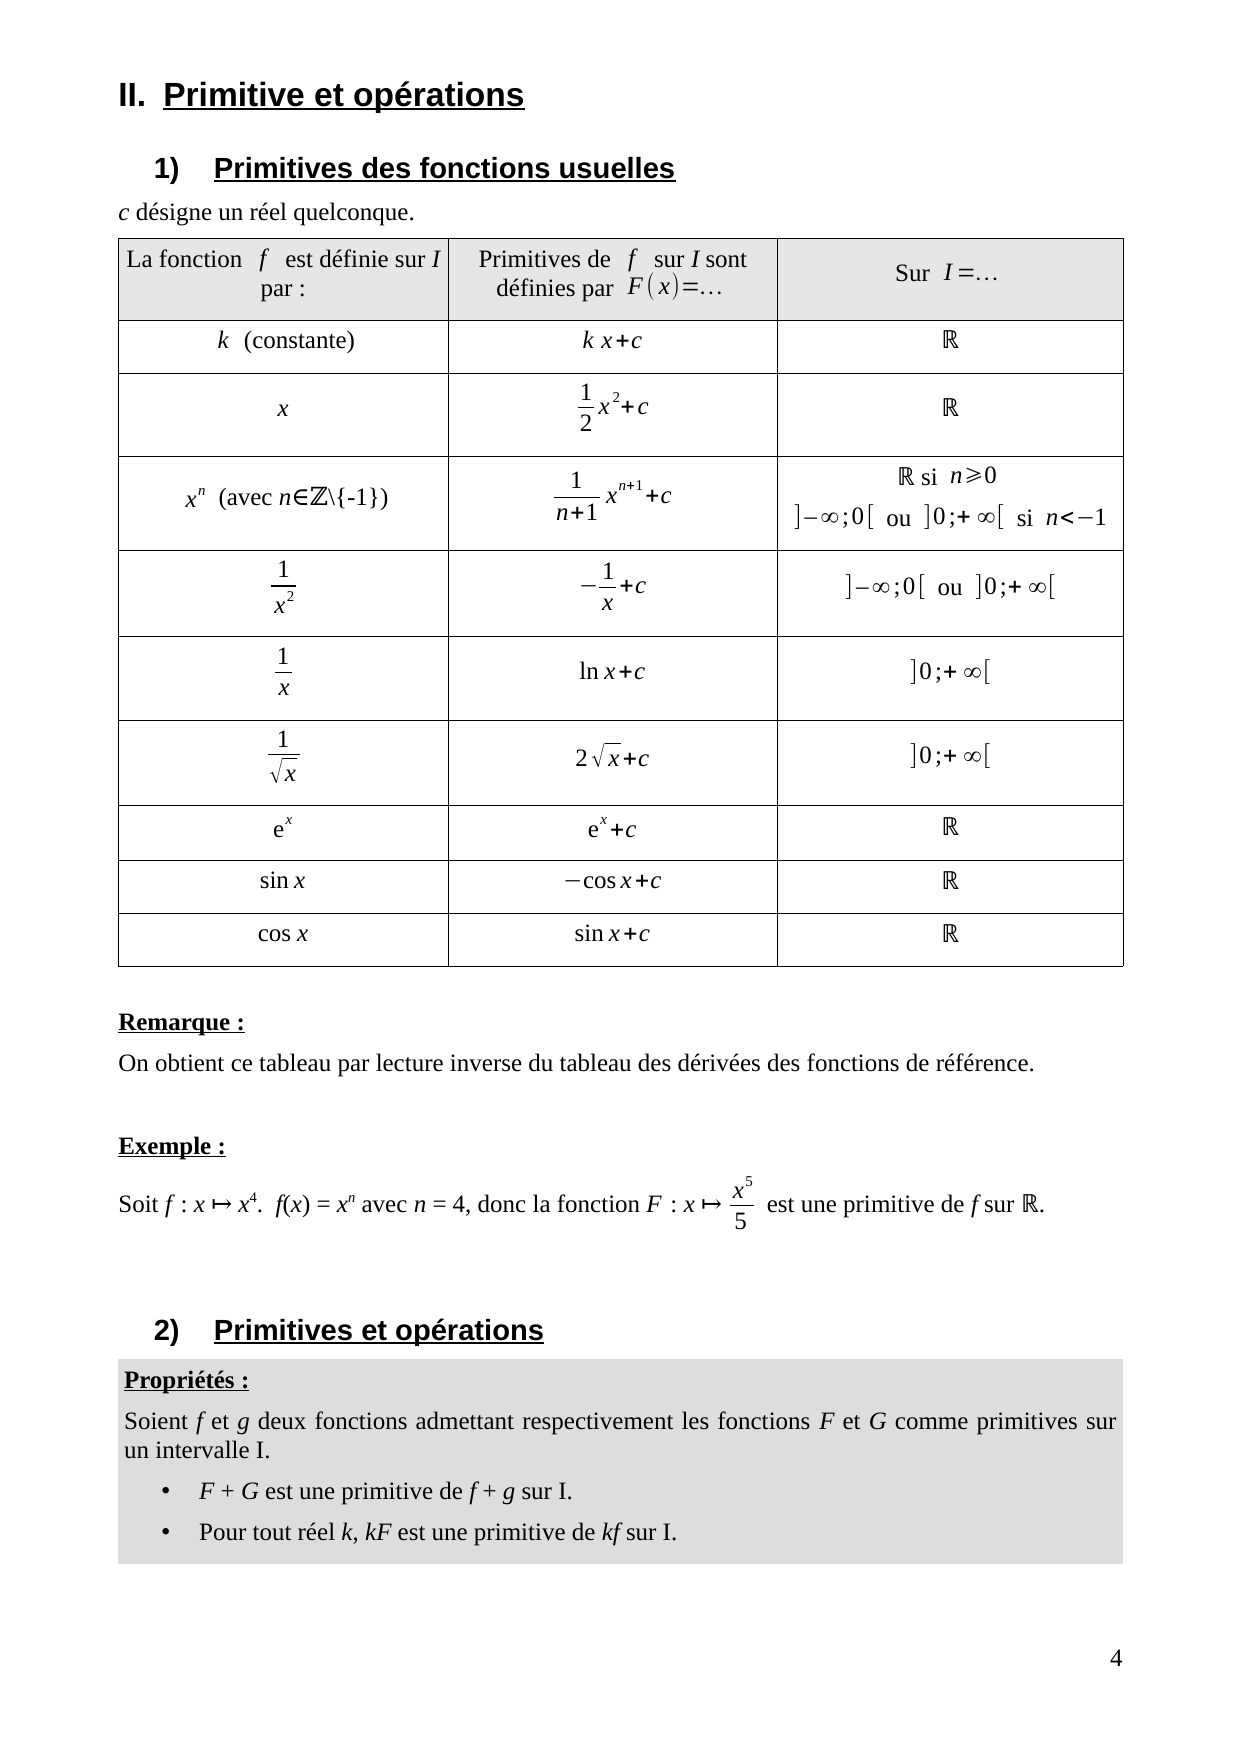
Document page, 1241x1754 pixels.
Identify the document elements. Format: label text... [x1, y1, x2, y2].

table_cell [119, 374, 448, 456]
subtitle Primitives et opérations [153, 1313, 1122, 1347]
table_cell ℝ [778, 861, 1123, 913]
text Exemple : [118, 1131, 1122, 1159]
table_cell [119, 861, 448, 913]
table_header Primitives de sur I sont définies par [449, 239, 777, 320]
table_cell [778, 637, 1123, 719]
table_cell ℝ [778, 321, 1123, 373]
table_cell [449, 551, 777, 636]
table_cell [119, 914, 448, 966]
table_cell ℝ [778, 914, 1123, 966]
text c désigne un réel quelconque. [118, 197, 1122, 226]
table_header Sur [778, 239, 1123, 320]
table_cell [119, 806, 448, 860]
table_cell ℝ si ou si [778, 457, 1123, 550]
table_cell (constante) [119, 321, 448, 373]
table_cell [119, 551, 448, 636]
table_cell [119, 721, 448, 805]
table_cell [449, 321, 777, 373]
text Soit f : x ↦ x4. f(x) = xn avec n = 4, donc la fonction F : x ↦ est une primitive de f sur ℝ. [118, 1172, 1122, 1234]
table_cell [449, 374, 777, 456]
table_cell [449, 806, 777, 860]
table_header Propriétés : Soient f et g deux fonctions admettant respectivement les fonctions F et G comme primitives sur un intervalle I. F + G est une primitive de f + g sur I. Pour tout réel k, kF est une primitive de kf sur I. [118, 1359, 1123, 1564]
table_cell (avec n∈ℤ\{-1}) [119, 457, 448, 550]
table_cell ℝ [778, 374, 1123, 456]
text Remarque : [118, 1007, 1122, 1036]
table_cell [449, 457, 777, 550]
table_cell [449, 721, 777, 805]
table_cell ou [778, 551, 1123, 636]
table_cell [449, 637, 777, 719]
table_cell [449, 914, 777, 966]
table_cell [778, 721, 1123, 805]
table_cell [449, 861, 777, 913]
subtitle Primitive et opérations [118, 75, 1122, 113]
table_header La fonction est définie sur I par : [119, 239, 448, 320]
subtitle Primitives des fonctions usuelles [153, 151, 1122, 184]
text On obtient ce tableau par lecture inverse du tableau des dérivées des fonctions de référence. [118, 1048, 1122, 1077]
table_cell [119, 637, 448, 719]
table_cell ℝ [778, 806, 1123, 860]
